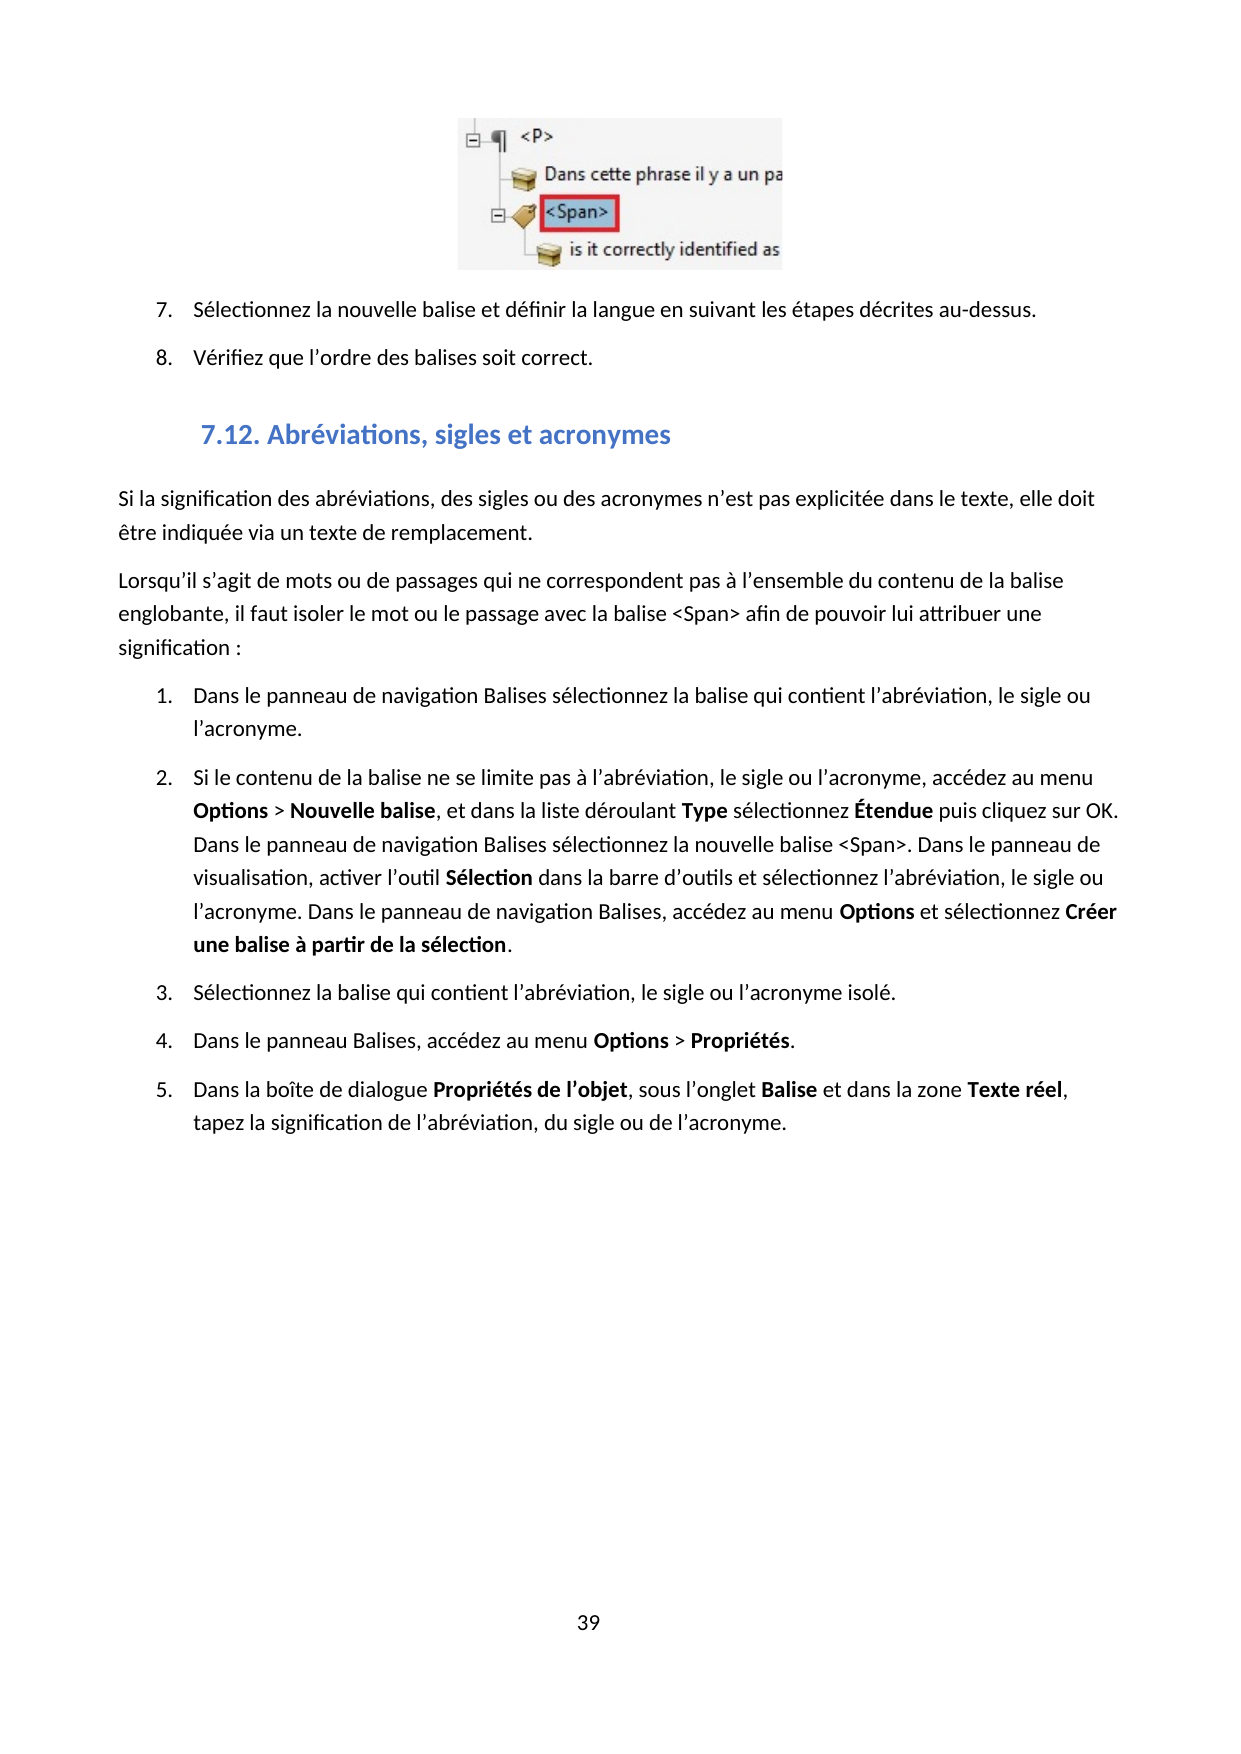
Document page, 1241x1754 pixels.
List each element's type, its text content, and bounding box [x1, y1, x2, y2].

list Vérifiez que l’ordre des balises soit correct. [156, 343, 1122, 371]
picture [457, 118, 783, 270]
subtitle 7.12. Abréviations, sigles et acronymes [156, 416, 1122, 452]
text Si la signification des abréviations, des sigles ou des acronymes n’est pas explicitée dans le texte, elle doit être indiquée via un texte de remplacement. [118, 484, 1122, 546]
list Sélectionnez la balise qui contient l’abréviation, le sigle ou l’acronyme isolé. [156, 978, 1122, 1006]
list Sélectionnez la nouvelle balise et définir la langue en suivant les étapes décrites au-dessus. [156, 295, 1122, 323]
list Dans la boîte de dialogue Propriétés de l’objet, sous l’onglet Balise et dans la zone Texte réel, tapez la signification de l’abréviation, du sigle ou de l’acronyme. [156, 1075, 1122, 1136]
text Lorsqu’il s’agit de mots ou de passages qui ne correspondent pas à l’ensemble du contenu de la balise englobante, il faut isoler le mot ou le passage avec la balise <Span> afin de pouvoir lui attribuer une signification : [118, 566, 1122, 661]
list Si le contenu de la balise ne se limite pas à l’abréviation, le sigle ou l’acronyme, accédez au menu Options > Nouvelle balise, et dans la liste déroulant Type sélectionnez Étendue puis cliquez sur OK. Dans le panneau de navigation Balises sélectionnez la nouvelle balise <Span>. Dans le panneau de visualisation, activer l’outil Sélection dans la barre d’outils et sélectionnez l’abréviation, le sigle ou l’acronyme. Dans le panneau de navigation Balises, accédez au menu Options et sélectionnez Créer une balise à partir de la sélection. [156, 763, 1122, 958]
list Dans le panneau de navigation Balises sélectionnez la balise qui contient l’abréviation, le sigle ou l’acronyme. [156, 681, 1122, 742]
list Dans le panneau Balises, accédez au menu Options > Propriétés. [156, 1027, 1122, 1054]
